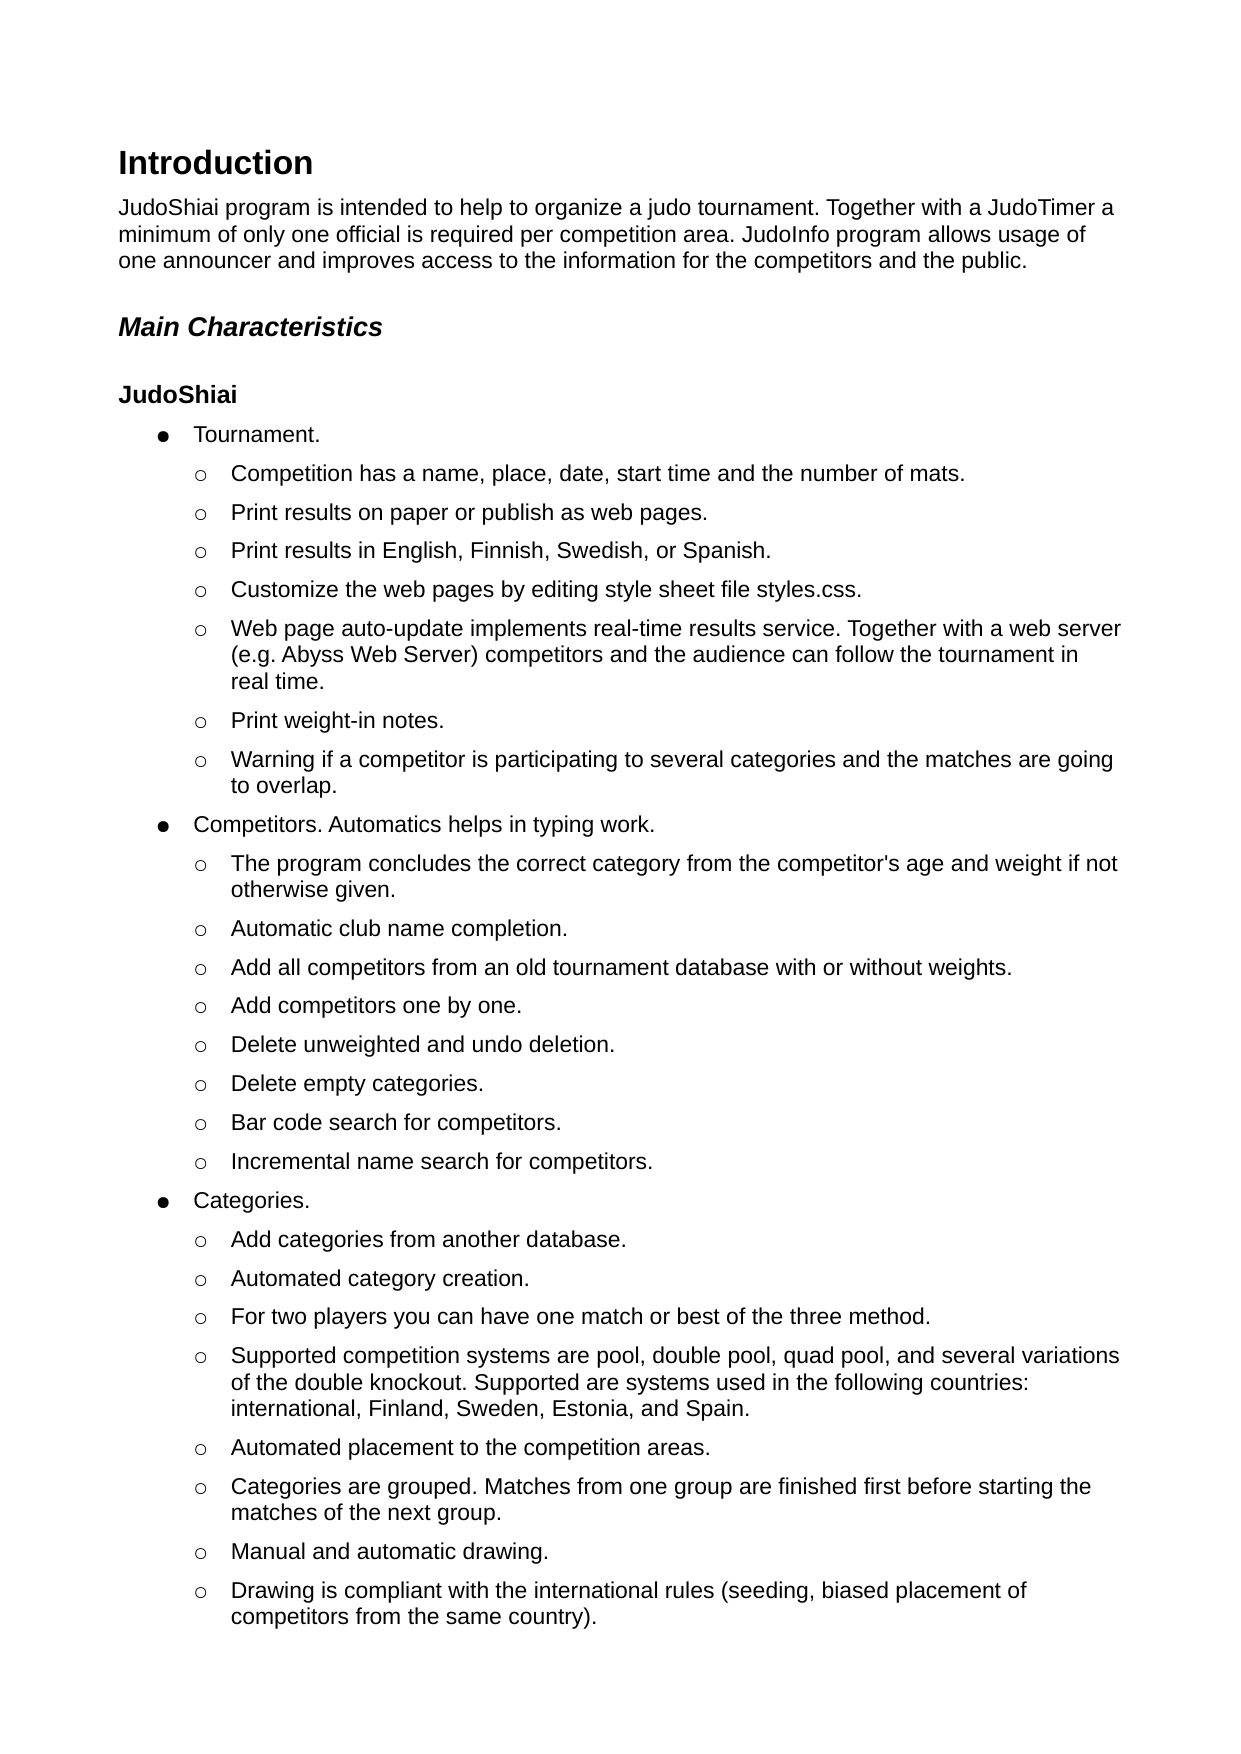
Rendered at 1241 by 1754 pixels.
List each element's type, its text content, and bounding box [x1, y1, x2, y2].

list Categories are grouped. Matches from one group are finished first before starting the matches of the next group. [193, 1473, 1122, 1525]
list Print weight-in notes. [193, 707, 1122, 733]
list Customize the web pages by editing style sheet file styles.css. [193, 576, 1122, 603]
list Delete empty categories. [193, 1070, 1122, 1097]
list For two players you can have one match or best of the three method. [193, 1303, 1122, 1330]
list Tournament. [156, 421, 1122, 447]
list Manual and automatic drawing. [193, 1538, 1122, 1564]
list Add categories from another database. [193, 1226, 1122, 1252]
list Incremental name search for competitors. [193, 1148, 1122, 1174]
list Automatic club name completion. [193, 915, 1122, 941]
list Add competitors one by one. [193, 992, 1122, 1019]
subtitle JudoShiai [118, 379, 1122, 408]
list Print results on paper or publish as web pages. [193, 498, 1122, 525]
list Add all competitors from an old tournament database with or without weights. [193, 954, 1122, 980]
list Supported competition systems are pool, double pool, quad pool, and several variations of the double knockout. Supported are systems used in the following countries: international, Finland, Sweden, Estonia, and Spain. [193, 1342, 1122, 1421]
subtitle Introduction [118, 143, 1122, 182]
text JudoShiai program is intended to help to organize a judo tournament. Together with a JudoTimer a minimum of only one official is required per competition area. JudoInfo program allows usage of one announcer and improves access to the information for the competitors and the public. [118, 194, 1122, 273]
list Categories. [156, 1187, 1122, 1213]
list Drawing is compliant with the international rules (seeding, biased placement of competitors from the same country). [193, 1577, 1122, 1629]
list The program concludes the correct category from the competitor's age and weight if not otherwise given. [193, 849, 1122, 902]
list Print results in English, Finnish, Swedish, or Spanish. [193, 537, 1122, 564]
list Warning if a competitor is participating to several categories and the matches are going to overlap. [193, 746, 1122, 798]
subtitle Main Characteristics [118, 311, 1122, 342]
list Automated placement to the competition areas. [193, 1434, 1122, 1460]
list Competitors. Automatics helps in typing work. [156, 811, 1122, 837]
list Competition has a name, place, date, start time and the number of mats. [193, 460, 1122, 486]
list Delete unweighted and undo deletion. [193, 1031, 1122, 1058]
list Web page auto-update implements real-time results service. Together with a web server (e.g. Abyss Web Server) competitors and the audience can follow the tournament in real time. [193, 615, 1122, 694]
list Bar code search for competitors. [193, 1109, 1122, 1135]
list Automated category creation. [193, 1264, 1122, 1291]
